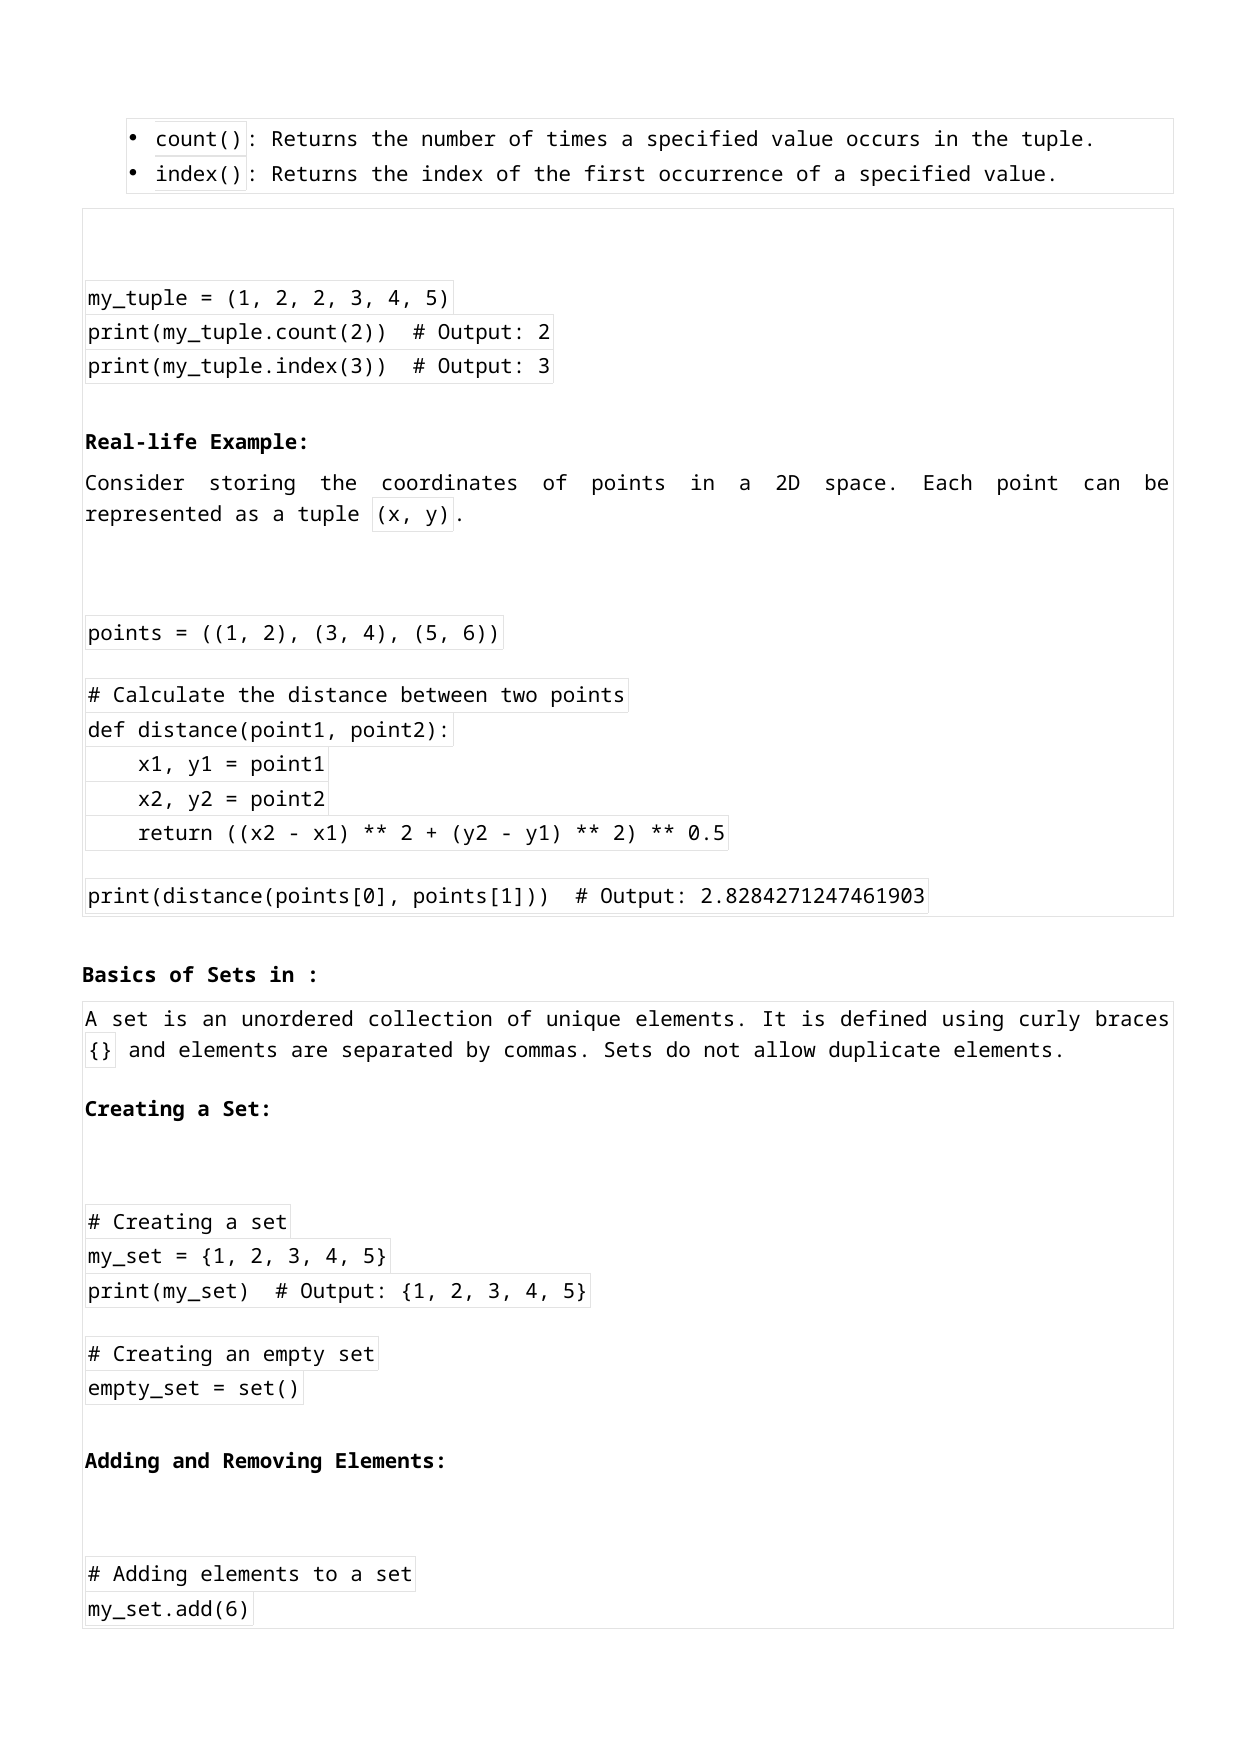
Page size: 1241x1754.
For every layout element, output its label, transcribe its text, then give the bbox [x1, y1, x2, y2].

subtitle Real-life Example: [83, 424, 1173, 456]
text [329, 778, 1173, 812]
text my_tuple = (1, 2, 2, 3, 4, 5) [83, 277, 1173, 311]
text return ((x2 - x1) ** 2 + (y2 - y1) ** 2) ** 0.5 [86, 816, 728, 850]
text print(my_tuple.count(2)) # Output: 2 [86, 315, 553, 346]
text # Calculate the distance between two points [83, 674, 1173, 709]
list count(): Returns the number of times a specified value occurs in the tuple. [127, 119, 1173, 153]
text print(my_set) # Output: {1, 2, 3, 4, 5} [86, 1274, 590, 1307]
text print(my_set) # Output: {1, 2, 3, 4, 5} [391, 1270, 1173, 1307]
text my_set.add(6) [83, 1588, 1173, 1628]
text empty_set = set() [86, 1371, 303, 1404]
text # Creating an empty set [83, 1333, 1173, 1367]
text points = ((1, 2), (3, 4), (5, 6)) [83, 612, 1173, 649]
text # Adding elements to a set [83, 1553, 1173, 1588]
text # Creating a set [83, 1201, 1173, 1235]
text [304, 1367, 1173, 1404]
text return ((x2 - x1) ** 2 + (y2 - y1) ** 2) ** 0.5 [329, 812, 1173, 850]
list index(): Returns the index of the first occurrence of a specified value. [127, 153, 1173, 193]
text print(distance(points[0], points[1])) # Output: 2.8284271247461903 [83, 875, 1173, 916]
text [329, 743, 1173, 778]
text Consider storing the coordinates of points in a 2D space. Each point can be represented as a tuple (x, y). [83, 465, 1173, 531]
text x1, y1 = point1 [86, 747, 328, 778]
text [554, 346, 1173, 383]
text A set is an unordered collection of unique elements. It is defined using curly braces {} and elements are separated by commas. Sets do not allow duplicate elements. [83, 1002, 1173, 1067]
text def distance(point1, point2): [86, 713, 453, 743]
text x2, y2 = point2 [86, 782, 328, 812]
text my_set = {1, 2, 3, 4, 5} [291, 1235, 1173, 1270]
subtitle Creating a Set: [83, 1091, 1173, 1122]
text [454, 709, 1173, 743]
text print(my_tuple.index(3)) # Output: 3 [86, 350, 553, 383]
subtitle Adding and Removing Elements: [83, 1443, 1173, 1475]
subtitle Basics of Sets in : [82, 960, 1173, 988]
text my_set = {1, 2, 3, 4, 5} [86, 1239, 390, 1270]
text print(my_tuple.count(2)) # Output: 2 [454, 311, 1173, 346]
